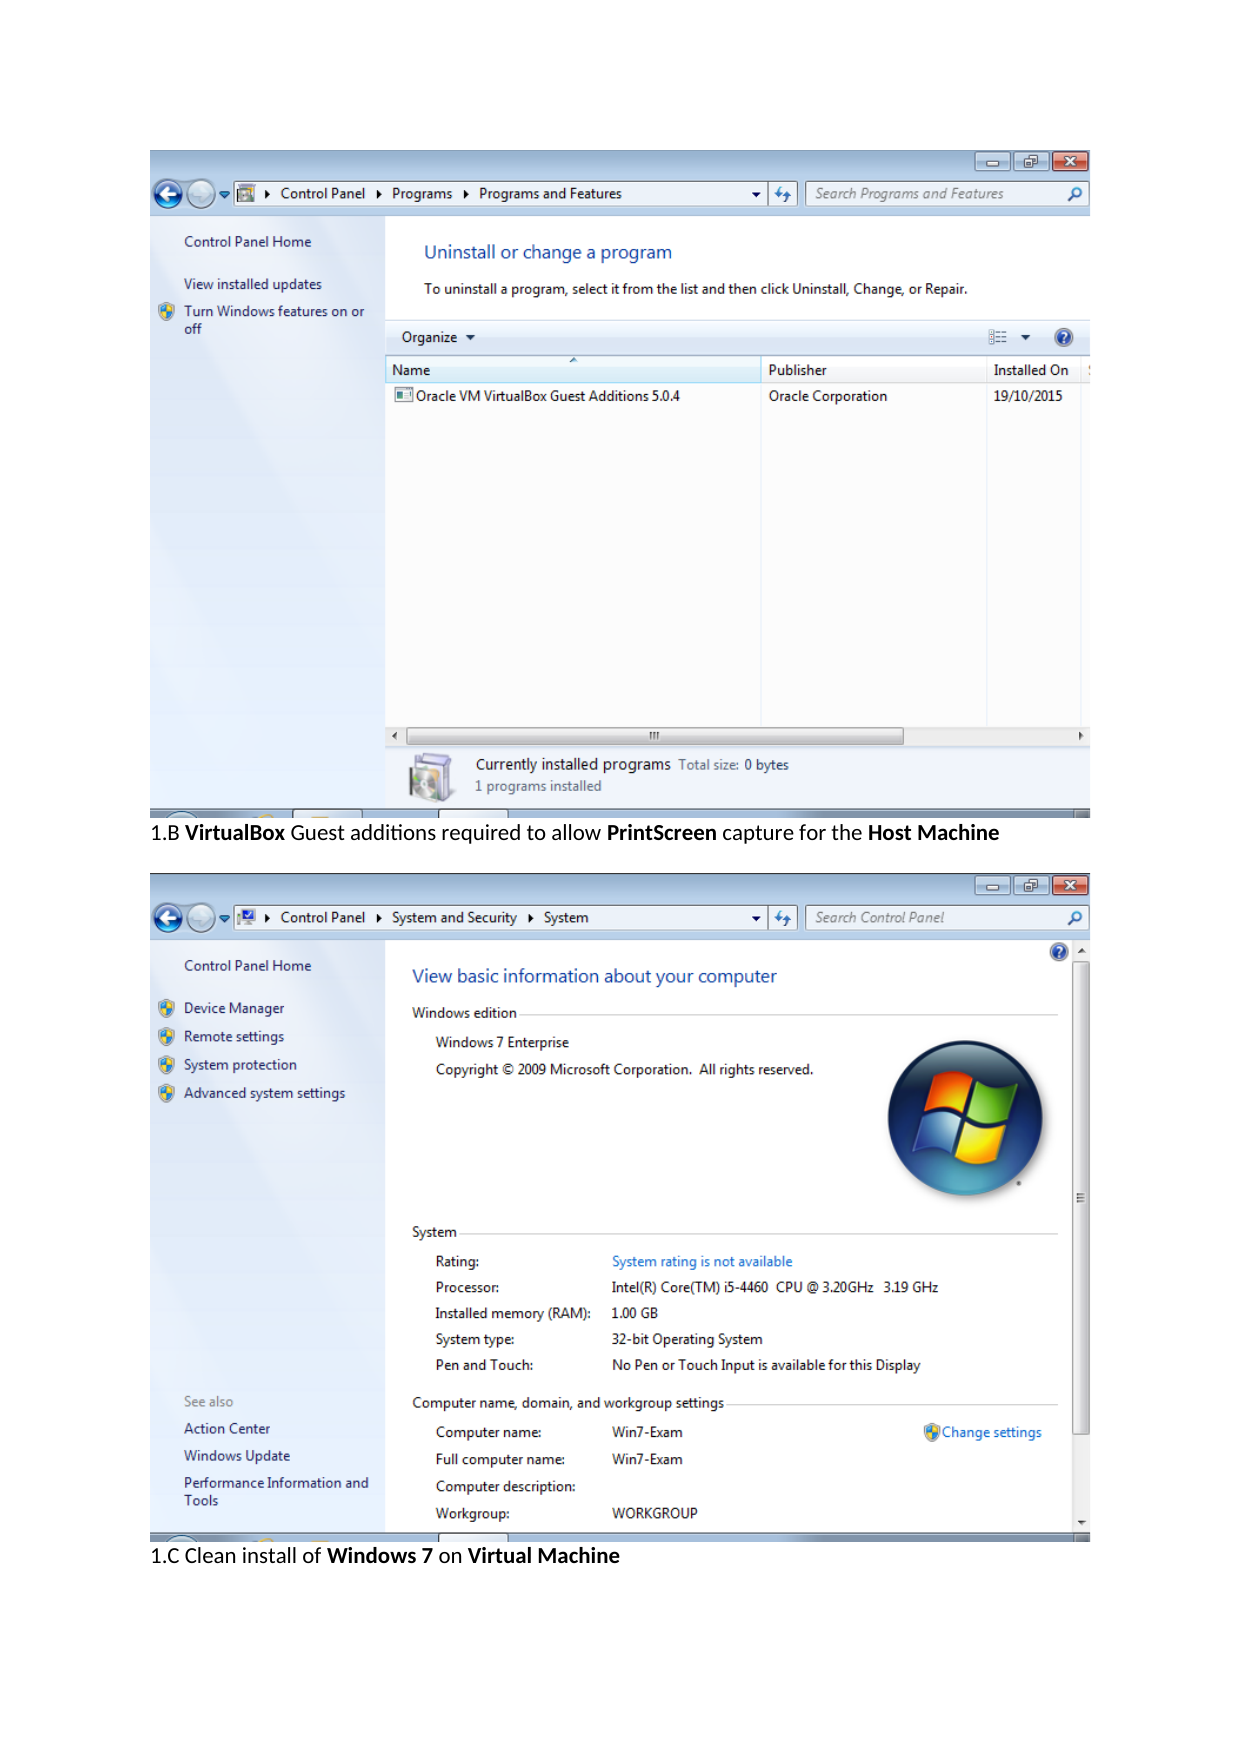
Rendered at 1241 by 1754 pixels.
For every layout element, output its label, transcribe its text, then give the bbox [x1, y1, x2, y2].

text 1.B VirtualBox Guest additions required to allow PrintScreen capture for the Host Machine [150, 818, 1090, 846]
text 1.C Clean install of Windows 7 on Virtual Machine [150, 1542, 1090, 1569]
